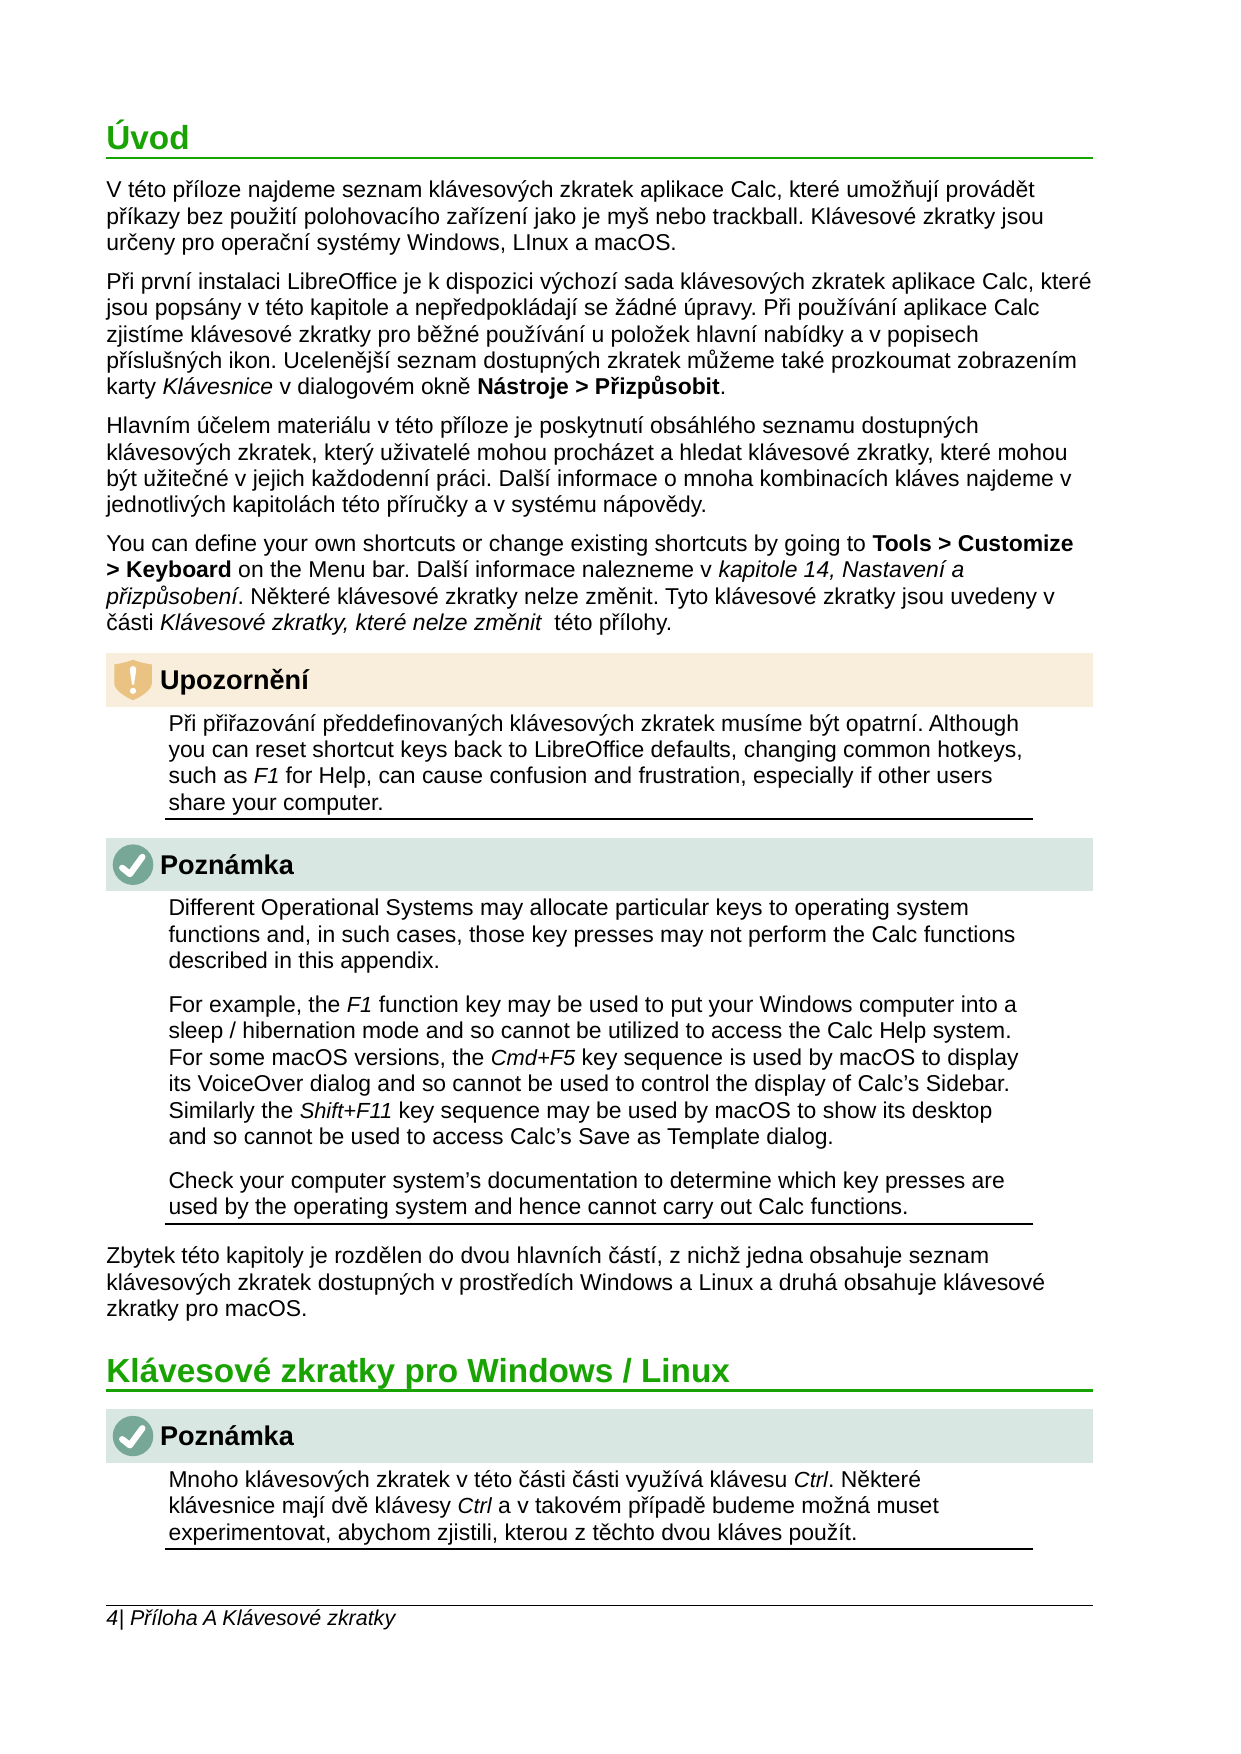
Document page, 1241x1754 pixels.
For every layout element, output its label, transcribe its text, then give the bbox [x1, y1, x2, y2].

text Mnoho klávesových zkratek v této části části využívá klávesu Ctrl. Některé klávesnice mají dvě klávesy Ctrl a v takovém případě budeme možná muset experimentovat, abychom zjistili, kterou z těchto dvou kláves použít. [165, 1463, 1033, 1548]
text Different Operational Systems may allocate particular keys to operating system functions and, in such cases, those key presses may not perform the Calc functions described in this appendix. [165, 891, 1033, 973]
subtitle Upozornění [106, 653, 1093, 707]
text You can define your own shortcuts or change existing shortcuts by going to Tools > Customize > Keyboard on the Menu bar. Další informace nalezneme v kapitole 14, Nastavení a přizpůsobení. Některé klávesové zkratky nelze změnit. Tyto klávesové zkratky jsou uvedeny v části Klávesové zkratky, které nelze změnit této přílohy. [106, 530, 1093, 636]
subtitle Úvod [106, 118, 1093, 157]
text For example, the F1 function key may be used to put your Windows computer into a sleep / hibernation mode and so cannot be utilized to access the Calc Help system. For some macOS versions, the Cmd+F5 key sequence is used by macOS to display its VoiceOver dialog and so cannot be used to control the display of Calc’s Sidebar. Similarly the Shift+F11 key sequence may be used by macOS to show its desktop and so cannot be used to access Calc’s Save as Template dialog. [165, 988, 1033, 1149]
subtitle Poznámka [106, 1409, 1093, 1463]
subtitle Klávesové zkratky pro Windows / Linux [106, 1351, 1093, 1389]
text Při první instalaci LibreOffice je k dispozici výchozí sada klávesových zkratek aplikace Calc, které jsou popsány v této kapitole a nepředpokládají se žádné úpravy. Při používání aplikace Calc zjistíme klávesové zkratky pro běžné používání u položek hlavní nabídky a v popisech příslušných ikon. Ucelenější seznam dostupných zkratek můžeme také prozkoumat zobrazením karty Klávesnice v dialogovém okně Nástroje > Přizpůsobit. [106, 268, 1093, 400]
text Při přiřazování předdefinovaných klávesových zkratek musíme být opatrní. Although you can reset shortcut keys back to LibreOffice defaults, changing common hotkeys, such as F1 for Help, can cause confusion and frustration, especially if other users share your computer. [165, 707, 1033, 818]
text Check your computer system’s documentation to determine which key presses are used by the operating system and hence cannot carry out Calc functions. [165, 1164, 1033, 1223]
text Zbytek této kapitoly je rozdělen do dvou hlavních částí, z nichž jedna obsahuje seznam klávesových zkratek dostupných v prostředích Windows a Linux a druhá obsahuje klávesové zkratky pro macOS. [106, 1242, 1093, 1322]
text V této příloze najdeme seznam klávesových zkratek aplikace Calc, které umožňují provádět příkazy bez použití polohovacího zařízení jako je myš nebo trackball. Klávesové zkratky jsou určeny pro operační systémy Windows, LInux a macOS. [106, 176, 1093, 255]
subtitle Poznámka [106, 838, 1093, 891]
text Hlavním účelem materiálu v této příloze je poskytnutí obsáhlého seznamu dostupných klávesových zkratek, který uživatelé mohou procházet a hledat klávesové zkratky, které mohou být užitečné v jejich každodenní práci. Další informace o mnoha kombinacích kláves najdeme v jednotlivých kapitolách této příručky a v systému nápovědy. [106, 412, 1093, 518]
